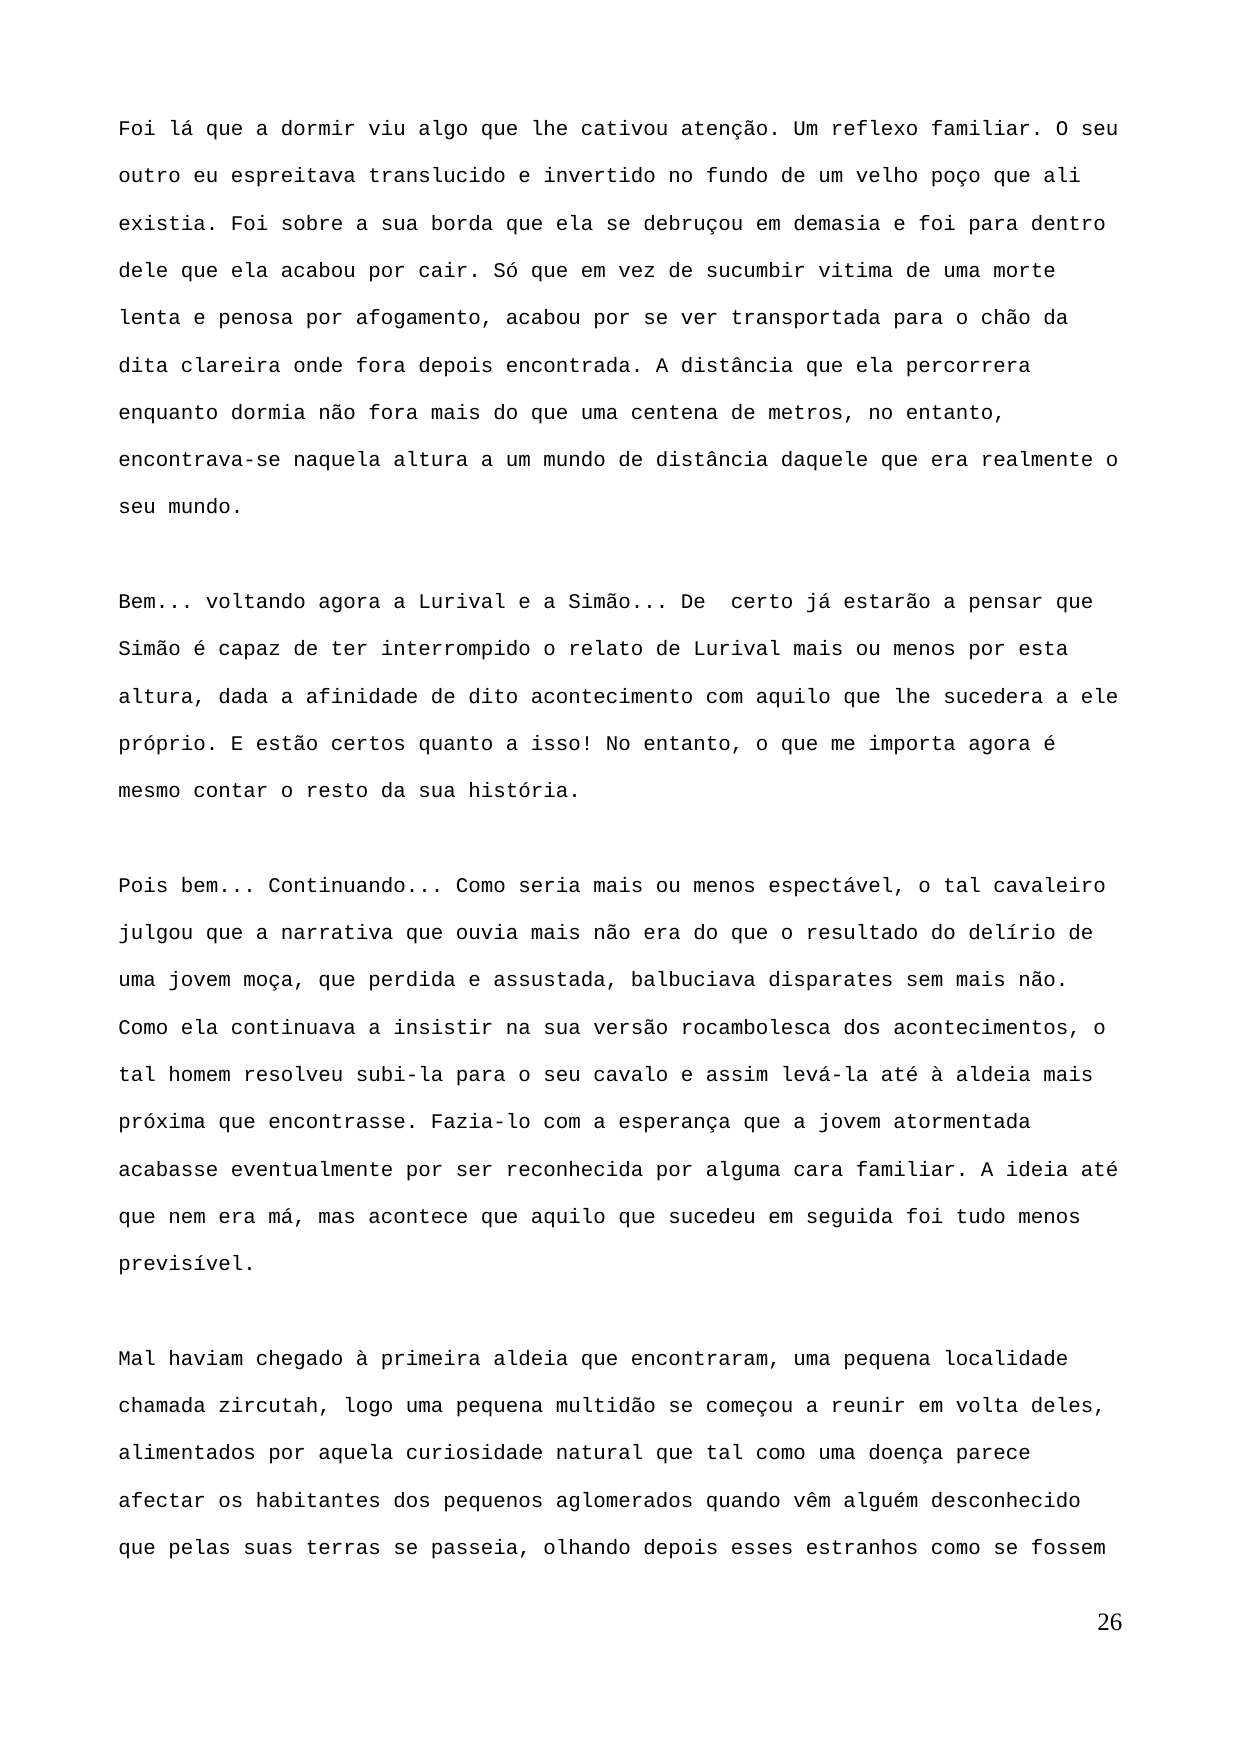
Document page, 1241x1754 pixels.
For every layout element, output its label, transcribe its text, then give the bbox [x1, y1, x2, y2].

text Pois bem... Continuando... Como seria mais ou menos espectável, o tal cavaleiro julgou que a narrativa que ouvia mais não era do que o resultado do delírio de uma jovem moça, que perdida e assustada, balbuciava disparates sem mais não. Como ela continuava a insistir na sua versão rocambolesca dos acontecimentos, o tal homem resolveu subi-la para o seu cavalo e assim levá-la até à aldeia mais próxima que encontrasse. Fazia-lo com a esperança que a jovem atormentada acabasse eventualmente por ser reconhecida por alguma cara familiar. A ideia até que nem era má, mas acontece que aquilo que sucedeu em seguida foi tudo menos previsível. [118, 875, 1122, 1277]
text Mal haviam chegado à primeira aldeia que encontraram, uma pequena localidade chamada zircutah, logo uma pequena multidão se começou a reunir em volta deles, alimentados por aquela curiosidade natural que tal como uma doença parece afectar os habitantes dos pequenos aglomerados quando vêm alguém desconhecido que pelas suas terras se passeia, olhando depois esses estranhos como se fossem [118, 1348, 1122, 1561]
text Foi lá que a dormir viu algo que lhe cativou atenção. Um reflexo familiar. O seu outro eu espreitava translucido e invertido no fundo de um velho poço que ali existia. Foi sobre a sua borda que ela se debruçou em demasia e foi para dentro dele que ela acabou por cair. Só que em vez de sucumbir vitima de uma morte lenta e penosa por afogamento, acabou por se ver transportada para o chão da dita clareira onde fora depois encontrada. A distância que ela percorrera enquanto dormia não fora mais do que uma centena de metros, no entanto, encontrava-se naquela altura a um mundo de distância daquele que era realmente o seu mundo. [118, 118, 1122, 520]
text Bem... voltando agora a Lurival e a Simão... De certo já estarão a pensar que Simão é capaz de ter interrompido o relato de Lurival mais ou menos por esta altura, dada a afinidade de dito acontecimento com aquilo que lhe sucedera a ele próprio. E estão certos quanto a isso! No entanto, o que me importa agora é mesmo contar o resto da sua história. [118, 591, 1122, 804]
